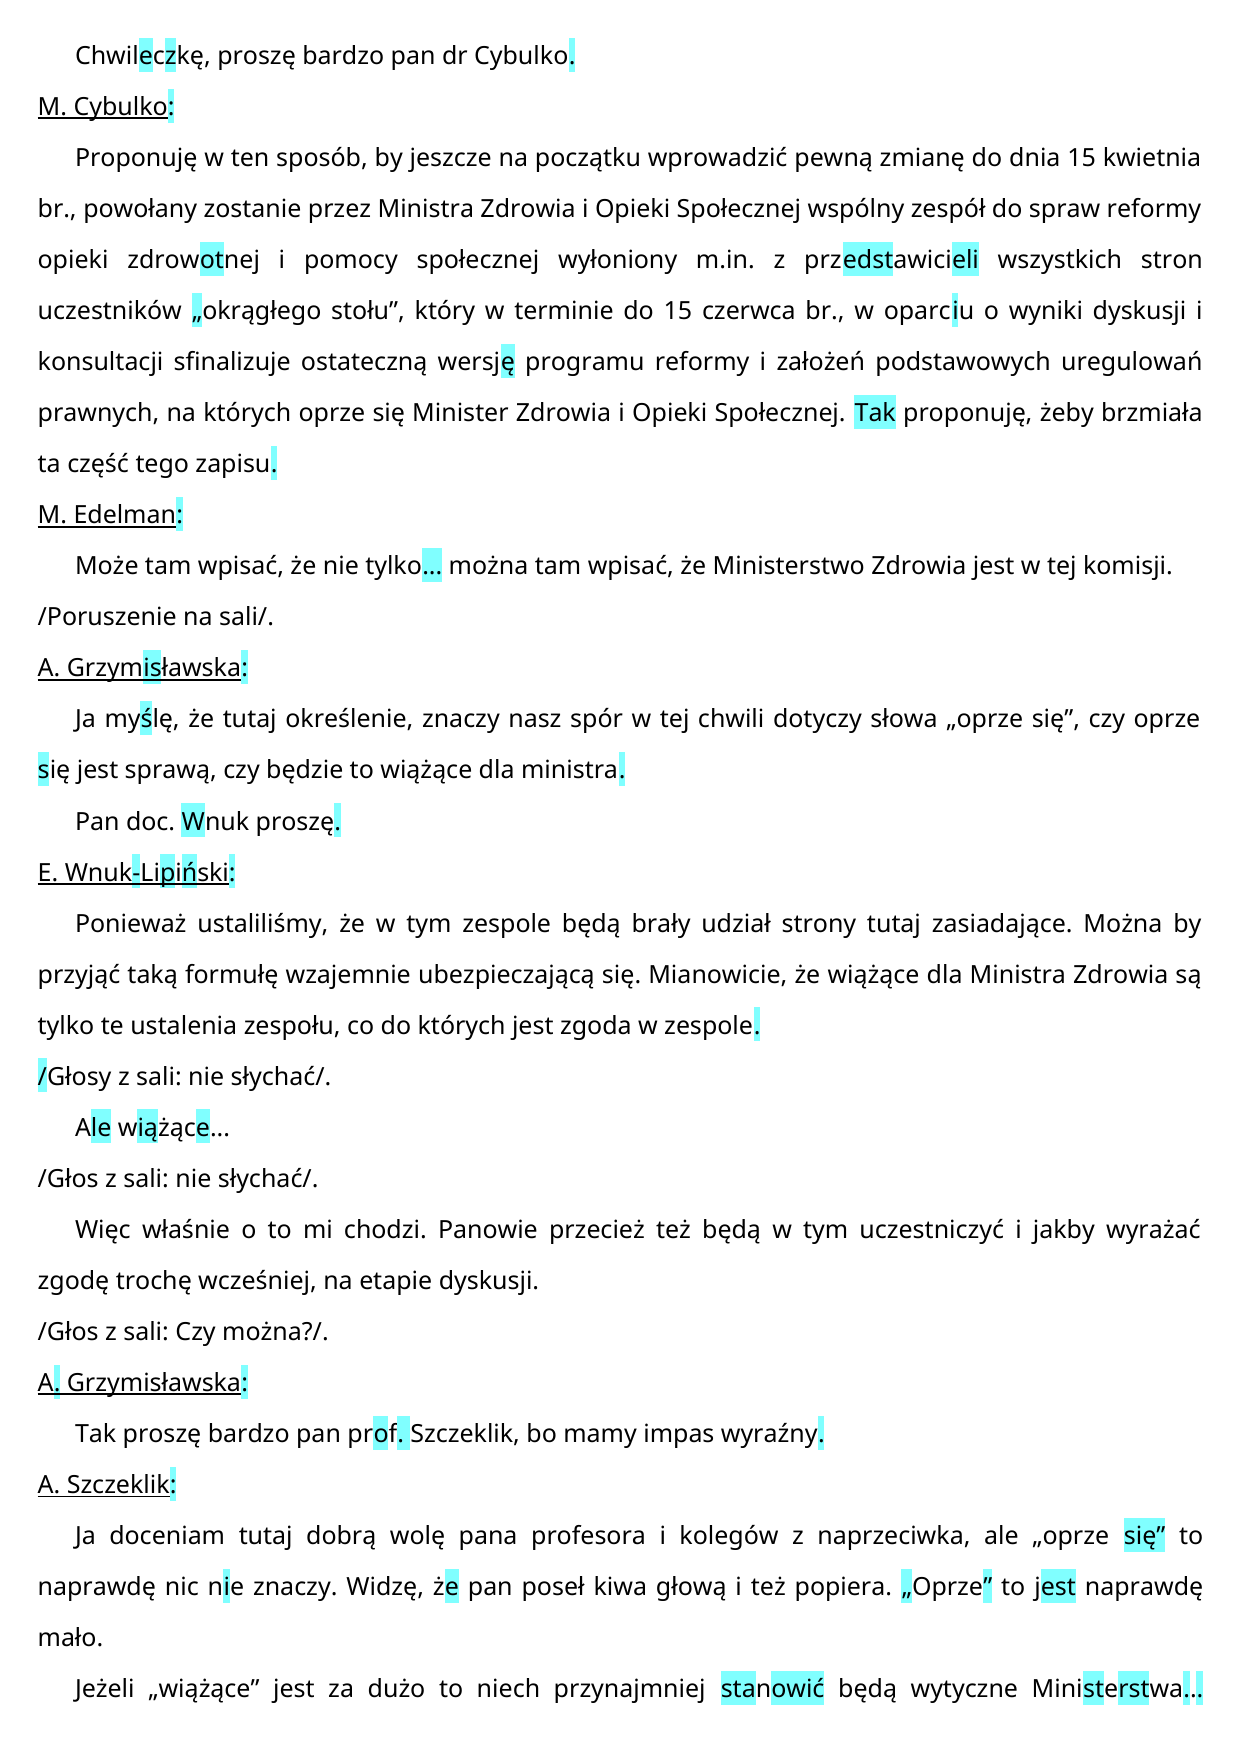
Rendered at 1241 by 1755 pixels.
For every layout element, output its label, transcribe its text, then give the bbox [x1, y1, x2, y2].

text M. Edelman: [37, 497, 1203, 531]
text Może tam wpisać, że nie tylko... można tam wpisać, że Ministerstwo Zdrowia jest w tej komisji. [37, 548, 1203, 582]
text Ponieważ ustaliliśmy, że w tym zespole będą brały udział strony tutaj zasiadające. Można by przyjąć taką formułę wzajemnie ubezpieczającą się. Mianowicie, że wiążące dla Ministra Zdrowia są tylko te ustalenia zespołu, co do których jest zgoda w zespole. [37, 905, 1203, 1041]
text A. Szczeklik: [37, 1467, 1203, 1501]
text Proponuję w ten sposób, by jeszcze na początku wprowadzić pewną zmianę do dnia 15 kwietnia br., powołany zostanie przez Ministra Zdrowia i Opieki Społecznej wspólny zespół do spraw reformy opieki zdrowotnej i pomocy społecznej wyłoniony m.in. z przedstawicieli wszystkich stron uczestników „okrągłego stołu”, który w terminie do 15 czerwca br., w oparciu o wyniki dyskusji i konsultacji sfinalizuje ostateczną wersję programu reformy i założeń podstawowych uregulowań prawnych, na których oprze się Minister Zdrowia i Opieki Społecznej. Tak proponuję, żeby brzmiała ta część tego zapisu. [37, 139, 1203, 480]
text A. Grzymisławska: [37, 650, 1203, 684]
text /Głos z sali: Czy można?/. [37, 1313, 1203, 1348]
text Tak proszę bardzo pan prof. Szczeklik, bo mamy impas wyraźny. [37, 1416, 1203, 1450]
text /Poruszenie na sali/. [37, 599, 1203, 633]
text Pan doc. Wnuk proszę. [37, 803, 1203, 837]
text M. Cybulko: [37, 88, 1203, 123]
text Ale wiążące... [37, 1109, 1203, 1143]
text Ja doceniam tutaj dobrą wolę pana profesora i kolegów z naprzeciwka, ale „oprze się” to naprawdę nic nie znaczy. Widzę, że pan poseł kiwa głową i też popiera. „Oprze” to jest naprawdę mało. [37, 1518, 1203, 1654]
text Więc właśnie o to mi chodzi. Panowie przecież też będą w tym uczestniczyć i jakby wyrażać zgodę trochę wcześniej, na etapie dyskusji. [37, 1211, 1203, 1297]
text /Głos z sali: nie słychać/. [37, 1160, 1203, 1194]
text /Głosy z sali: nie słychać/. [37, 1058, 1203, 1092]
text A. Grzymisławska: [37, 1364, 1203, 1399]
text Chwileczkę, proszę bardzo pan dr Cybulko. [37, 37, 1203, 72]
text Ja myślę, że tutaj określenie, znaczy nasz spór w tej chwili dotyczy słowa „oprze się”, czy oprze się jest sprawą, czy będzie to wiążące dla ministra. [37, 701, 1203, 786]
text E. Wnuk-Lipiński: [37, 854, 1203, 888]
text Jeżeli „wiążące” jest za dużo to niech przynajmniej stanowić będą wytyczne Ministerstwa... [37, 1671, 1203, 1705]
